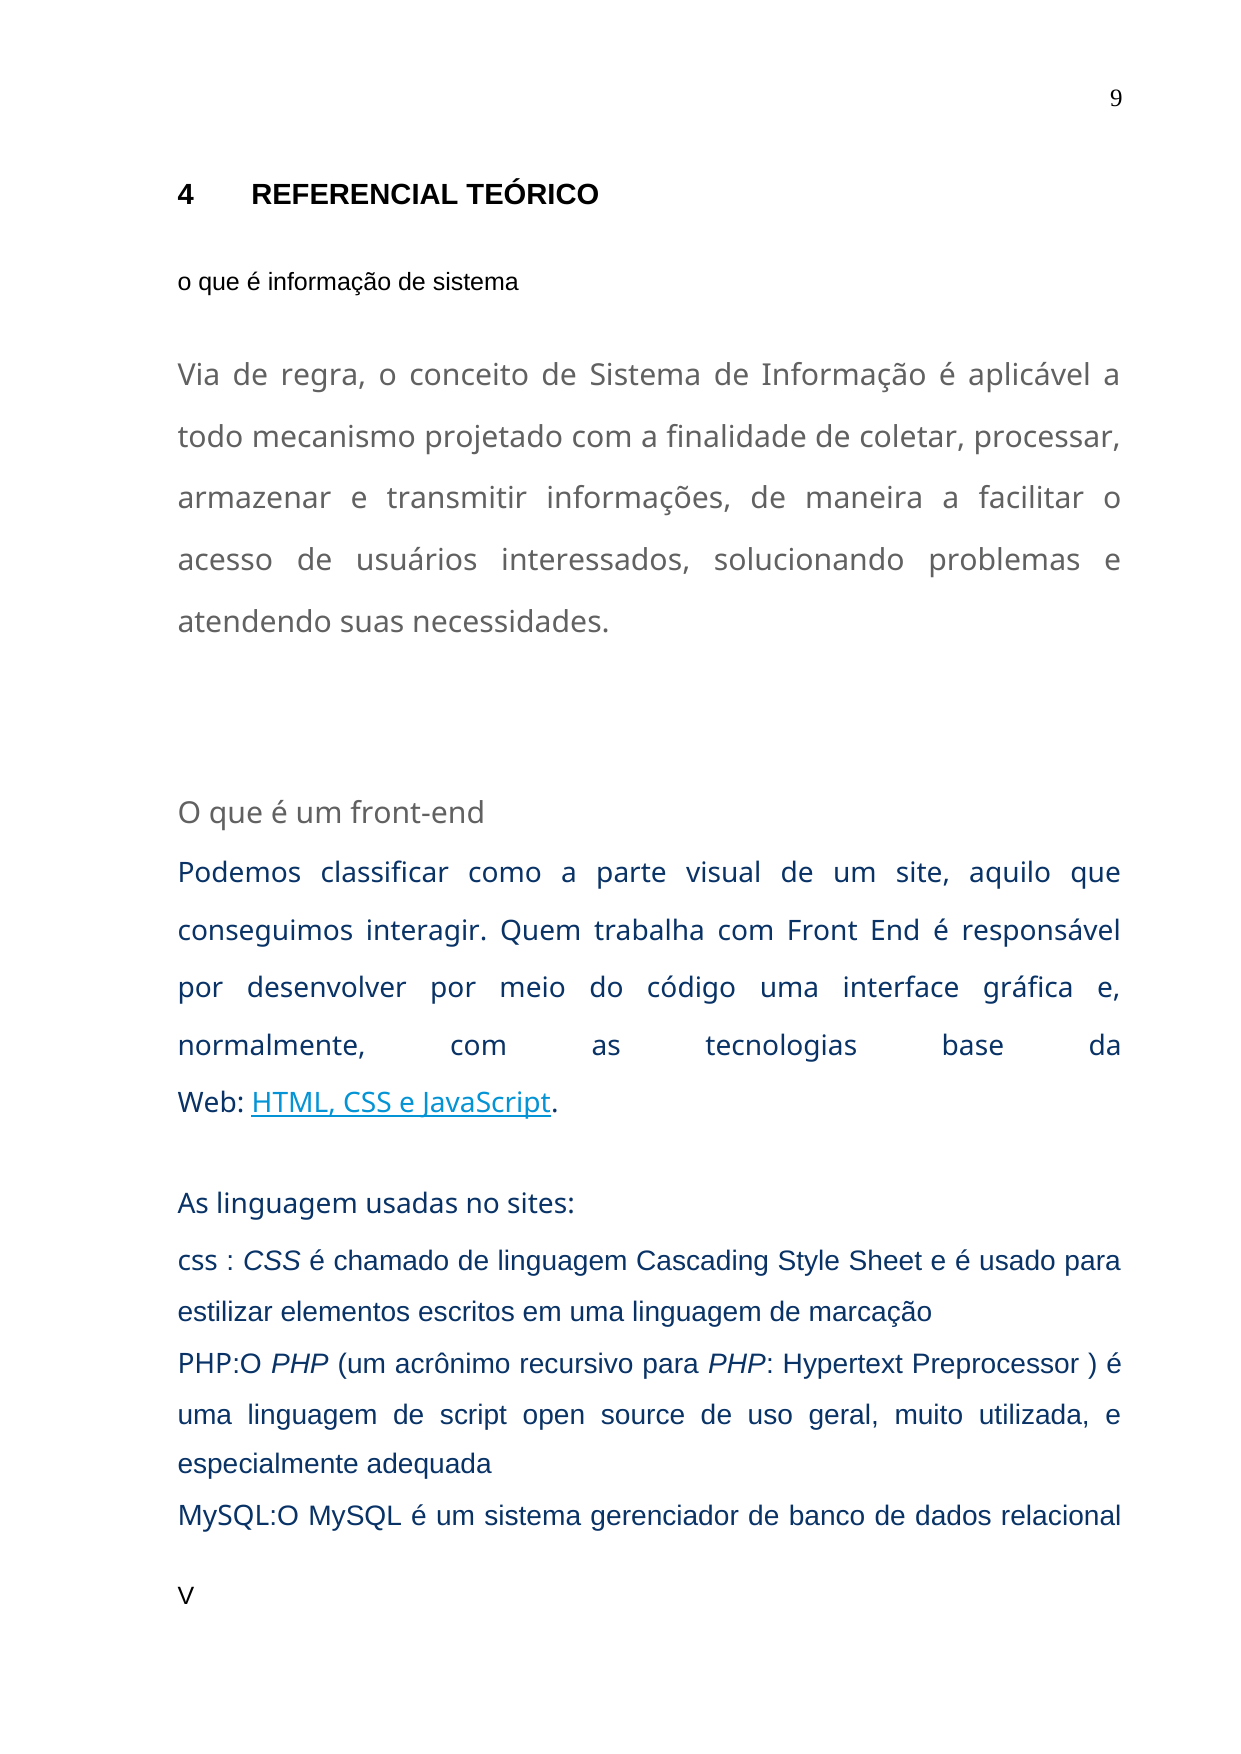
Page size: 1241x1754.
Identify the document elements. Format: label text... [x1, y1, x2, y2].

text Via de regra, o conceito de Sistema de Informação é aplicável a todo mecanismo projetado com a finalidade de coletar, processar, armazenar e transmitir informações, de maneira a facilitar o acesso de usuários interessados, solucionando problemas e atendendo suas necessidades. [177, 353, 1122, 641]
text css : CSS é chamado de linguagem Cascading Style Sheet e é usado para estilizar elementos escritos em uma linguagem de marcação [177, 1241, 1122, 1328]
text PHP:O PHP (um acrônimo recursivo para PHP: Hypertext Preprocessor ) é uma linguagem de script open source de uso geral, muito utilizada, e especialmente adequada [177, 1344, 1122, 1479]
subtitle 4 REFERENCIAL TEÓRICO [177, 177, 1122, 211]
text o que é informação de sistema [177, 267, 1122, 296]
text As linguagem usadas no sites: [177, 1183, 1122, 1222]
text O que é um front-end [177, 791, 1122, 832]
text MySQL:O MySQL é um sistema gerenciador de banco de dados relacional [177, 1495, 1122, 1534]
text Podemos classificar como a parte visual de um site, aquilo que conseguimos interagir. Quem trabalha com Front End é responsável por desenvolver por meio do código uma interface gráfica e, normalmente, com as tecnologias base da Web: HTML, CSS e JavaScript. [177, 853, 1122, 1121]
